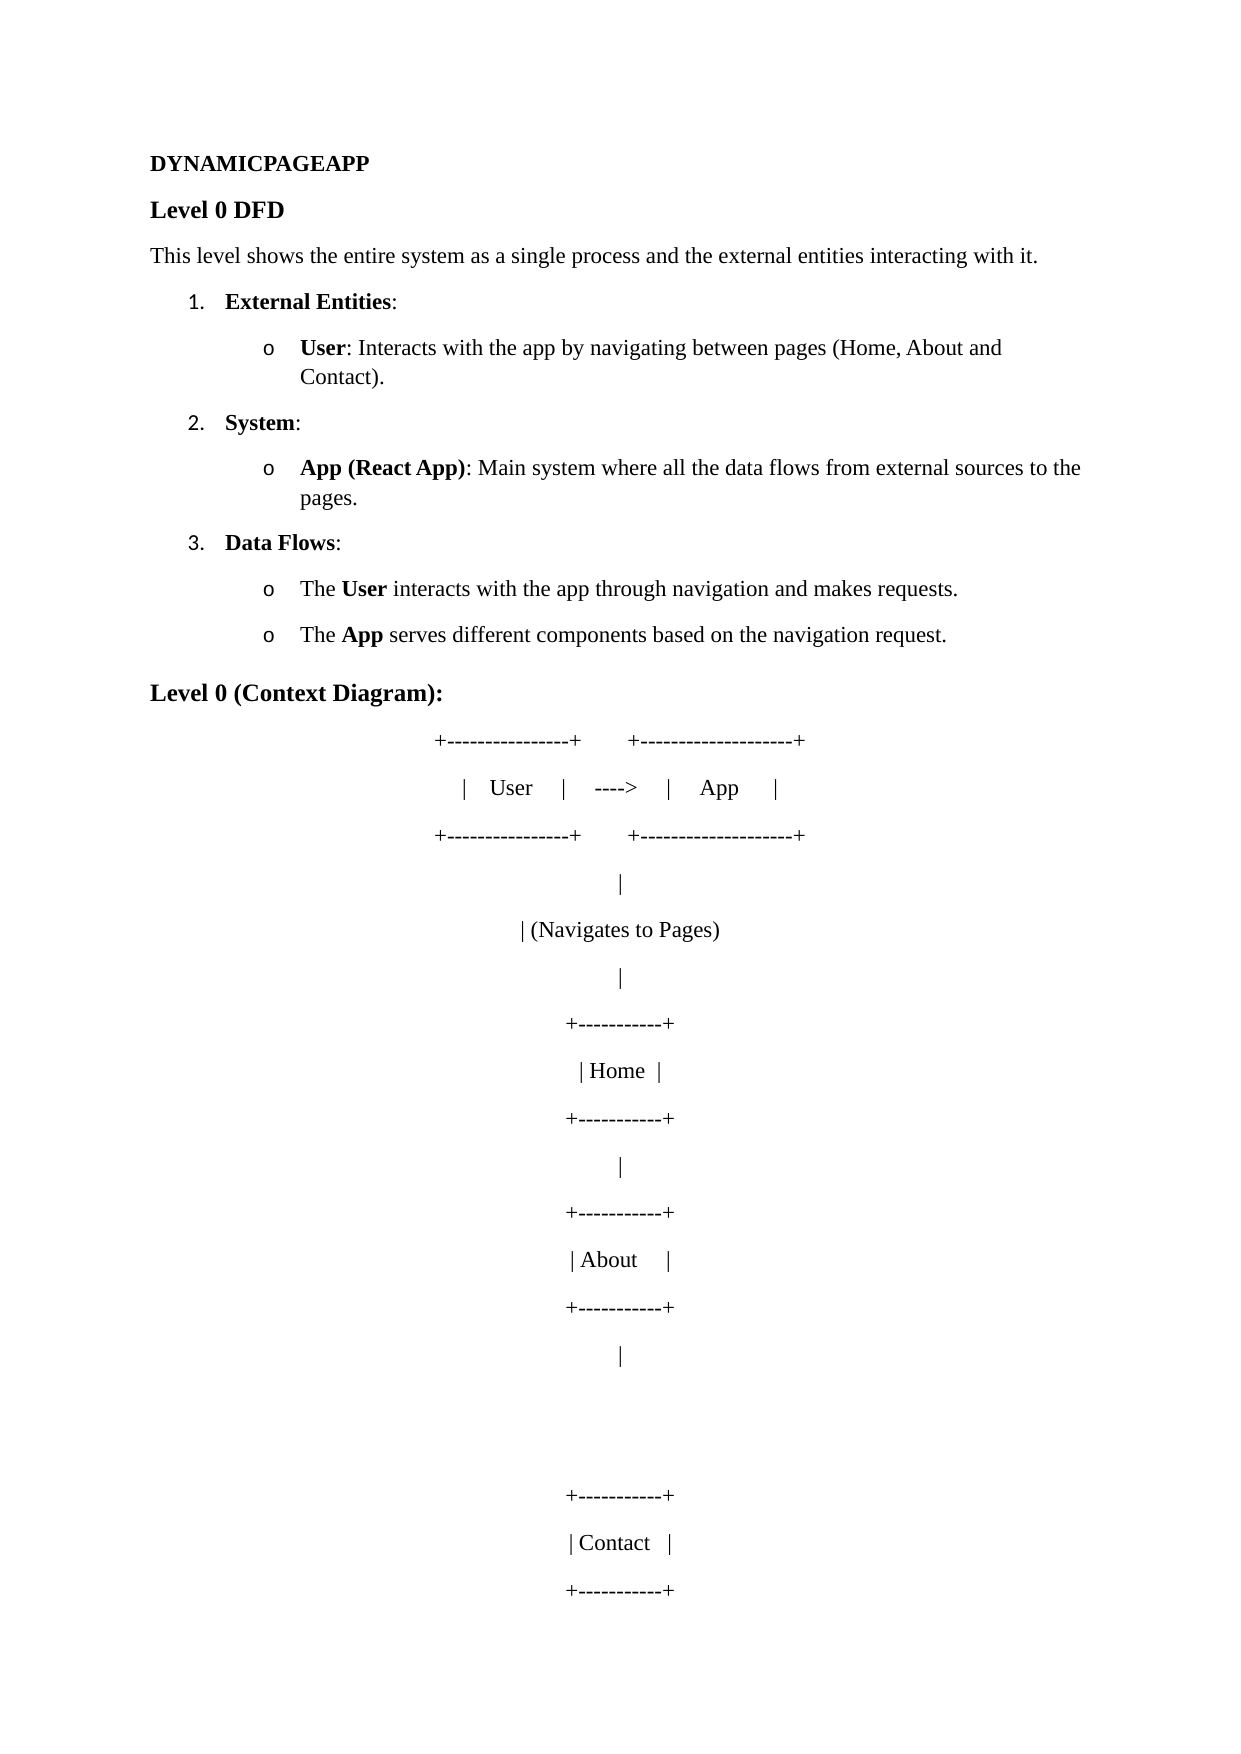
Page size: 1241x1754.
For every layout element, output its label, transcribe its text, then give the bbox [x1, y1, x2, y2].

subtitle +-----------+ [150, 1577, 1090, 1603]
subtitle | Home | [150, 1058, 1090, 1084]
list User: Interacts with the app by navigating between pages (Home, About and Contact). [262, 333, 1090, 389]
subtitle | Contact | [150, 1529, 1090, 1556]
subtitle | [150, 1341, 1090, 1367]
subtitle +-----------+ [150, 1010, 1090, 1037]
subtitle | [150, 869, 1090, 895]
subtitle +----------------+ +--------------------+ [150, 822, 1090, 848]
subtitle | [150, 963, 1090, 989]
list The App serves different components based on the navigation request. [262, 621, 1090, 649]
subtitle +-----------+ [150, 1105, 1090, 1131]
list The User interacts with the app through navigation and makes requests. [262, 575, 1090, 603]
list App (React App): Main system where all the data flows from external sources to the pages. [262, 454, 1090, 510]
text Level 0 DFD [150, 195, 1090, 223]
subtitle +-----------+ [150, 1293, 1090, 1320]
subtitle | (Navigates to Pages) [150, 916, 1090, 942]
list External Entities: [187, 287, 1090, 315]
subtitle +----------------+ +--------------------+ [150, 727, 1090, 754]
list Data Flows: [187, 528, 1090, 556]
text DYNAMICPAGEAPP [150, 150, 1090, 176]
subtitle Level 0 (Context Diagram): [150, 678, 1090, 706]
subtitle +-----------+ [150, 1482, 1090, 1509]
subtitle +-----------+ [150, 1199, 1090, 1226]
list System: [187, 408, 1090, 436]
subtitle | User | ----> | App | [150, 774, 1090, 801]
subtitle | About | [150, 1246, 1090, 1273]
subtitle | [150, 1152, 1090, 1178]
text This level shows the entire system as a single process and the external entities interacting with it. [150, 242, 1090, 268]
